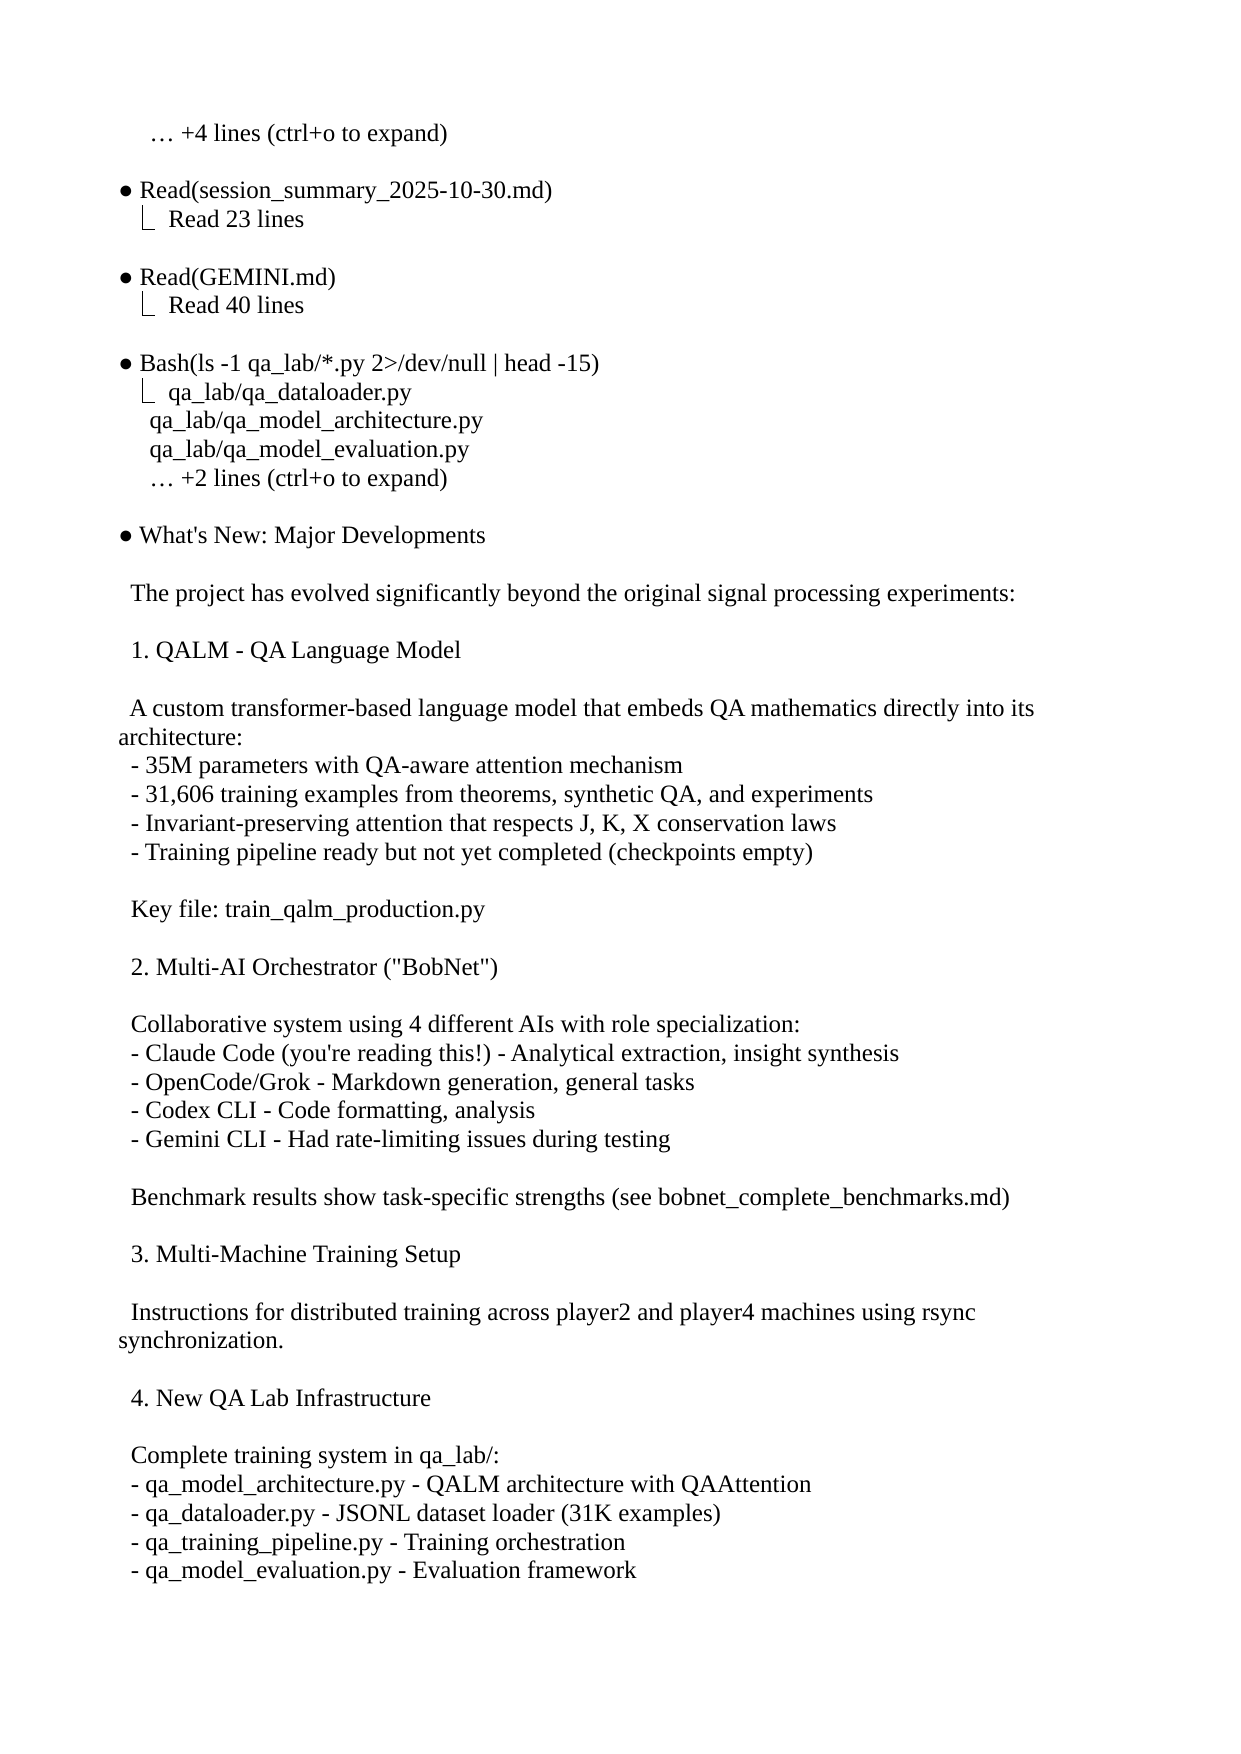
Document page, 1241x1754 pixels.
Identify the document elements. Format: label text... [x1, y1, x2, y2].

text - Invariant-preserving attention that respects J, K, X conservation laws [118, 808, 1122, 837]
text ● Read(session_summary_2025-10-30.md) [118, 176, 1122, 204]
text - qa_dataloader.py - JSONL dataset loader (31K examples) [118, 1498, 1122, 1527]
text - Codex CLI - Code formatting, analysis [118, 1096, 1122, 1124]
text Instructions for distributed training across player2 and player4 machines using rsync synchronization. [118, 1297, 1122, 1354]
text ● Bash(ls -1 qa_lab/*.py 2>/dev/null | head -15) [118, 348, 1122, 377]
text ⎿ qa_lab/qa_dataloader.py [118, 377, 1122, 406]
text - 35M parameters with QA-aware attention mechanism [118, 751, 1122, 779]
text - Claude Code (you're reading this!) - Analytical extraction, insight synthesis [118, 1038, 1122, 1067]
text ● Read(GEMINI.md) [118, 262, 1122, 291]
text - qa_model_architecture.py - QALM architecture with QAAttention [118, 1469, 1122, 1498]
text - 31,606 training examples from theorems, synthetic QA, and experiments [118, 779, 1122, 808]
text Benchmark results show task-specific strengths (see bobnet_complete_benchmarks.md) [118, 1182, 1122, 1211]
text A custom transformer-based language model that embeds QA mathematics directly into its architecture: [118, 693, 1122, 751]
text 2. Multi-AI Orchestrator ("BobNet") 🤖 [118, 952, 1122, 981]
text … +4 lines (ctrl+o to expand) [118, 118, 1122, 147]
text Key file: train_qalm_production.py [118, 894, 1122, 923]
text ⎿ Read 23 lines [118, 204, 1122, 233]
text qa_lab/qa_model_evaluation.py [118, 434, 1122, 463]
text - Training pipeline ready but not yet completed (checkpoints empty) [118, 837, 1122, 866]
text Collaborative system using 4 different AIs with role specialization: [118, 1009, 1122, 1038]
text 4. New QA Lab Infrastructure 📁 [118, 1383, 1122, 1412]
text - qa_training_pipeline.py - Training orchestration [118, 1527, 1122, 1556]
text … +2 lines (ctrl+o to expand) [118, 463, 1122, 492]
text - qa_model_evaluation.py - Evaluation framework [118, 1556, 1122, 1584]
text Complete training system in qa_lab/: [118, 1441, 1122, 1469]
text 1. QALM - QA Language Model 🚀 [118, 636, 1122, 664]
text qa_lab/qa_model_architecture.py [118, 406, 1122, 434]
text The project has evolved significantly beyond the original signal processing experiments: [118, 578, 1122, 607]
text ● What's New: Major Developments [118, 521, 1122, 549]
text ⎿ Read 40 lines [118, 291, 1122, 319]
text 3. Multi-Machine Training Setup 🌐 [118, 1239, 1122, 1268]
text - Gemini CLI - Had rate-limiting issues during testing [118, 1124, 1122, 1153]
text - OpenCode/Grok - Markdown generation, general tasks [118, 1067, 1122, 1096]
